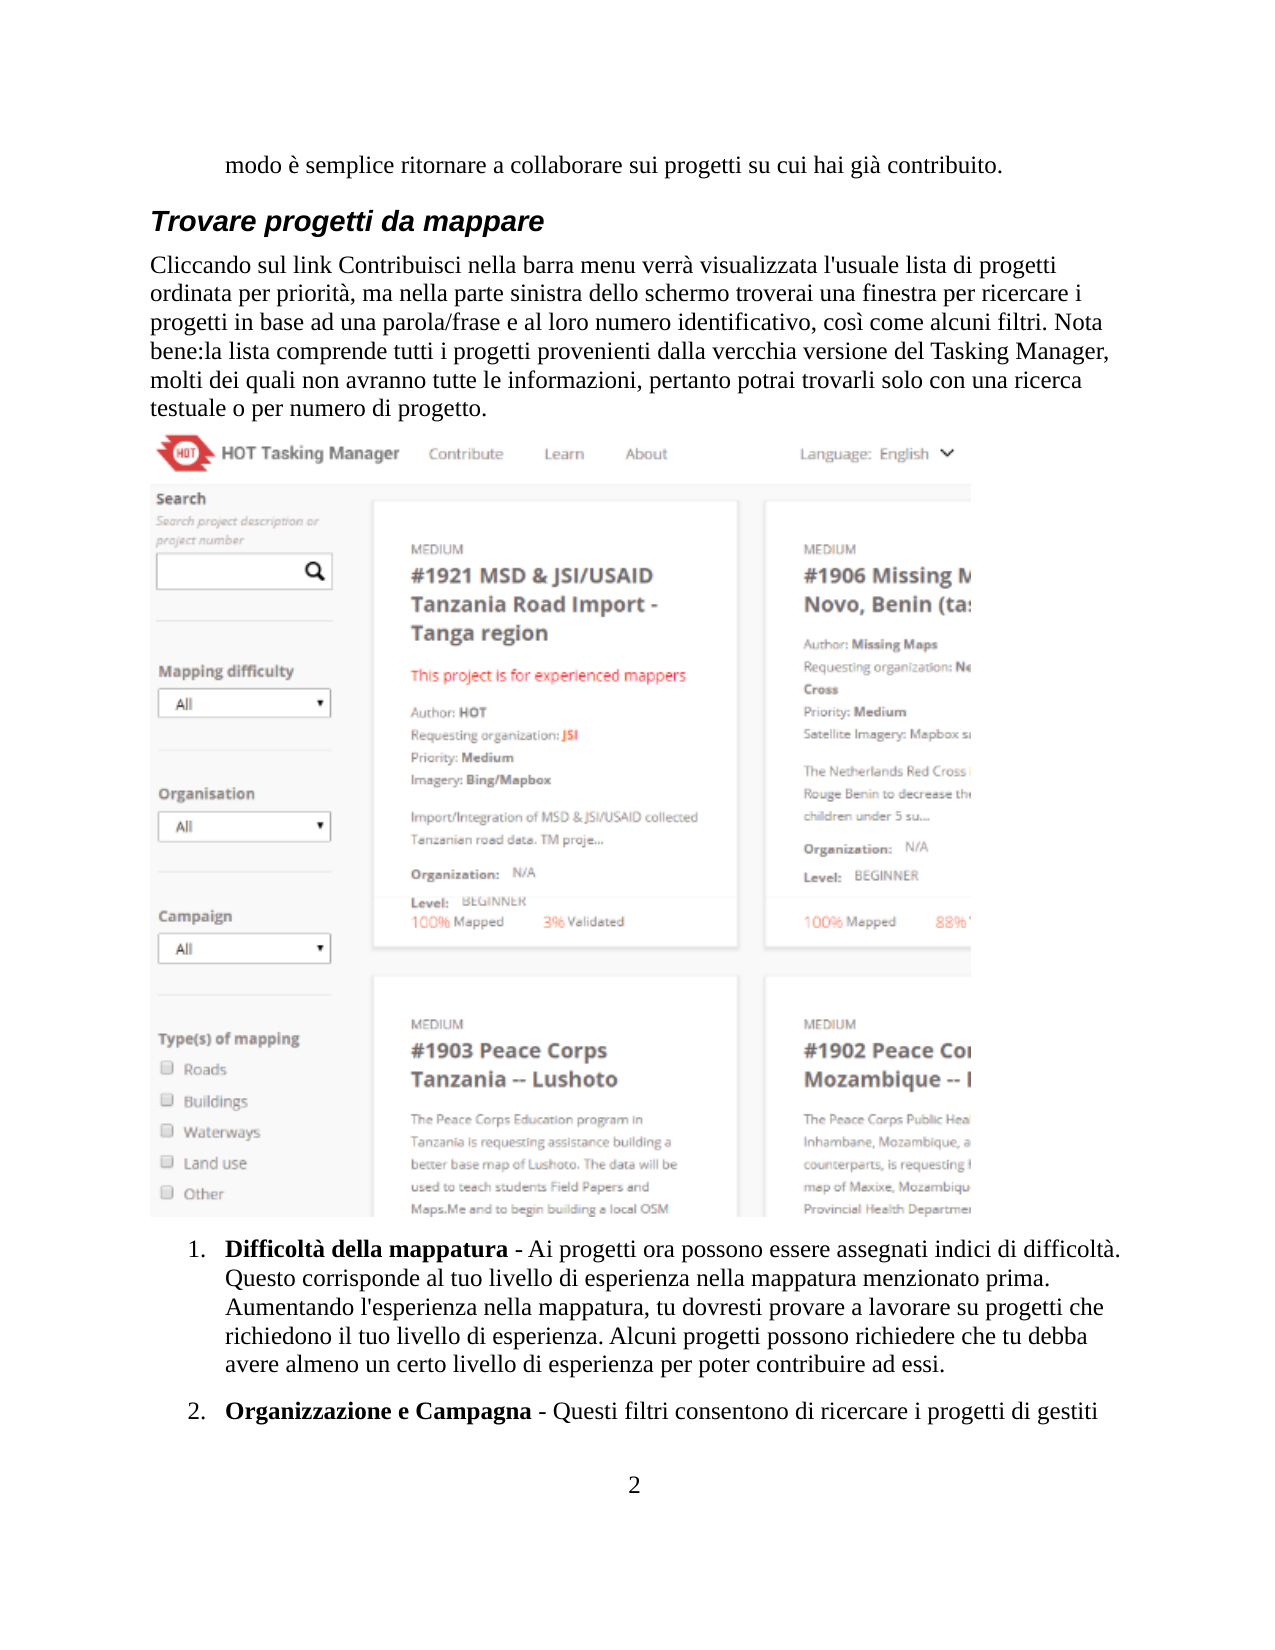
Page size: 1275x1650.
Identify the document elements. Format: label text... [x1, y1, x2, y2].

text Cliccando sul link Contribuisci nella barra menu verrà visualizzata l'usuale lista di progetti ordinata per priorità, ma nella parte sinistra dello schermo troverai una finestra per ricercare i progetti in base ad una parola/frase e al loro numero identificativo, così come alcuni filtri. Nota bene:la lista comprende tutti i progetti provenienti dalla vercchia versione del Tasking Manager, molti dei quali non avranno tutte le informazioni, pertanto potrai trovarli solo con una ricerca testuale o per numero di progetto. [150, 250, 1125, 422]
list modo è semplice ritornare a collaborare sui progetti su cui hai già contribuito. [187, 150, 1125, 179]
list Difficoltà della mappatura - Ai progetti ora possono essere assegnati indici di difficoltà. Questo corrisponde al tuo livello di esperienza nella mappatura menzionato prima. Aumentando l'esperienza nella mappatura, tu dovresti provare a lavorare su progetti che richiedono il tuo livello di esperienza. Alcuni progetti possono richiedere che tu debba avere almeno un certo livello di esperienza per poter contribuire ad essi. [187, 1234, 1125, 1378]
subtitle Trovare progetti da mappare [150, 204, 1125, 237]
picture [150, 431, 971, 1217]
list Organizzazione e Campagna - Questi filtri consentono di ricercare i progetti di gestiti [187, 1396, 1125, 1425]
